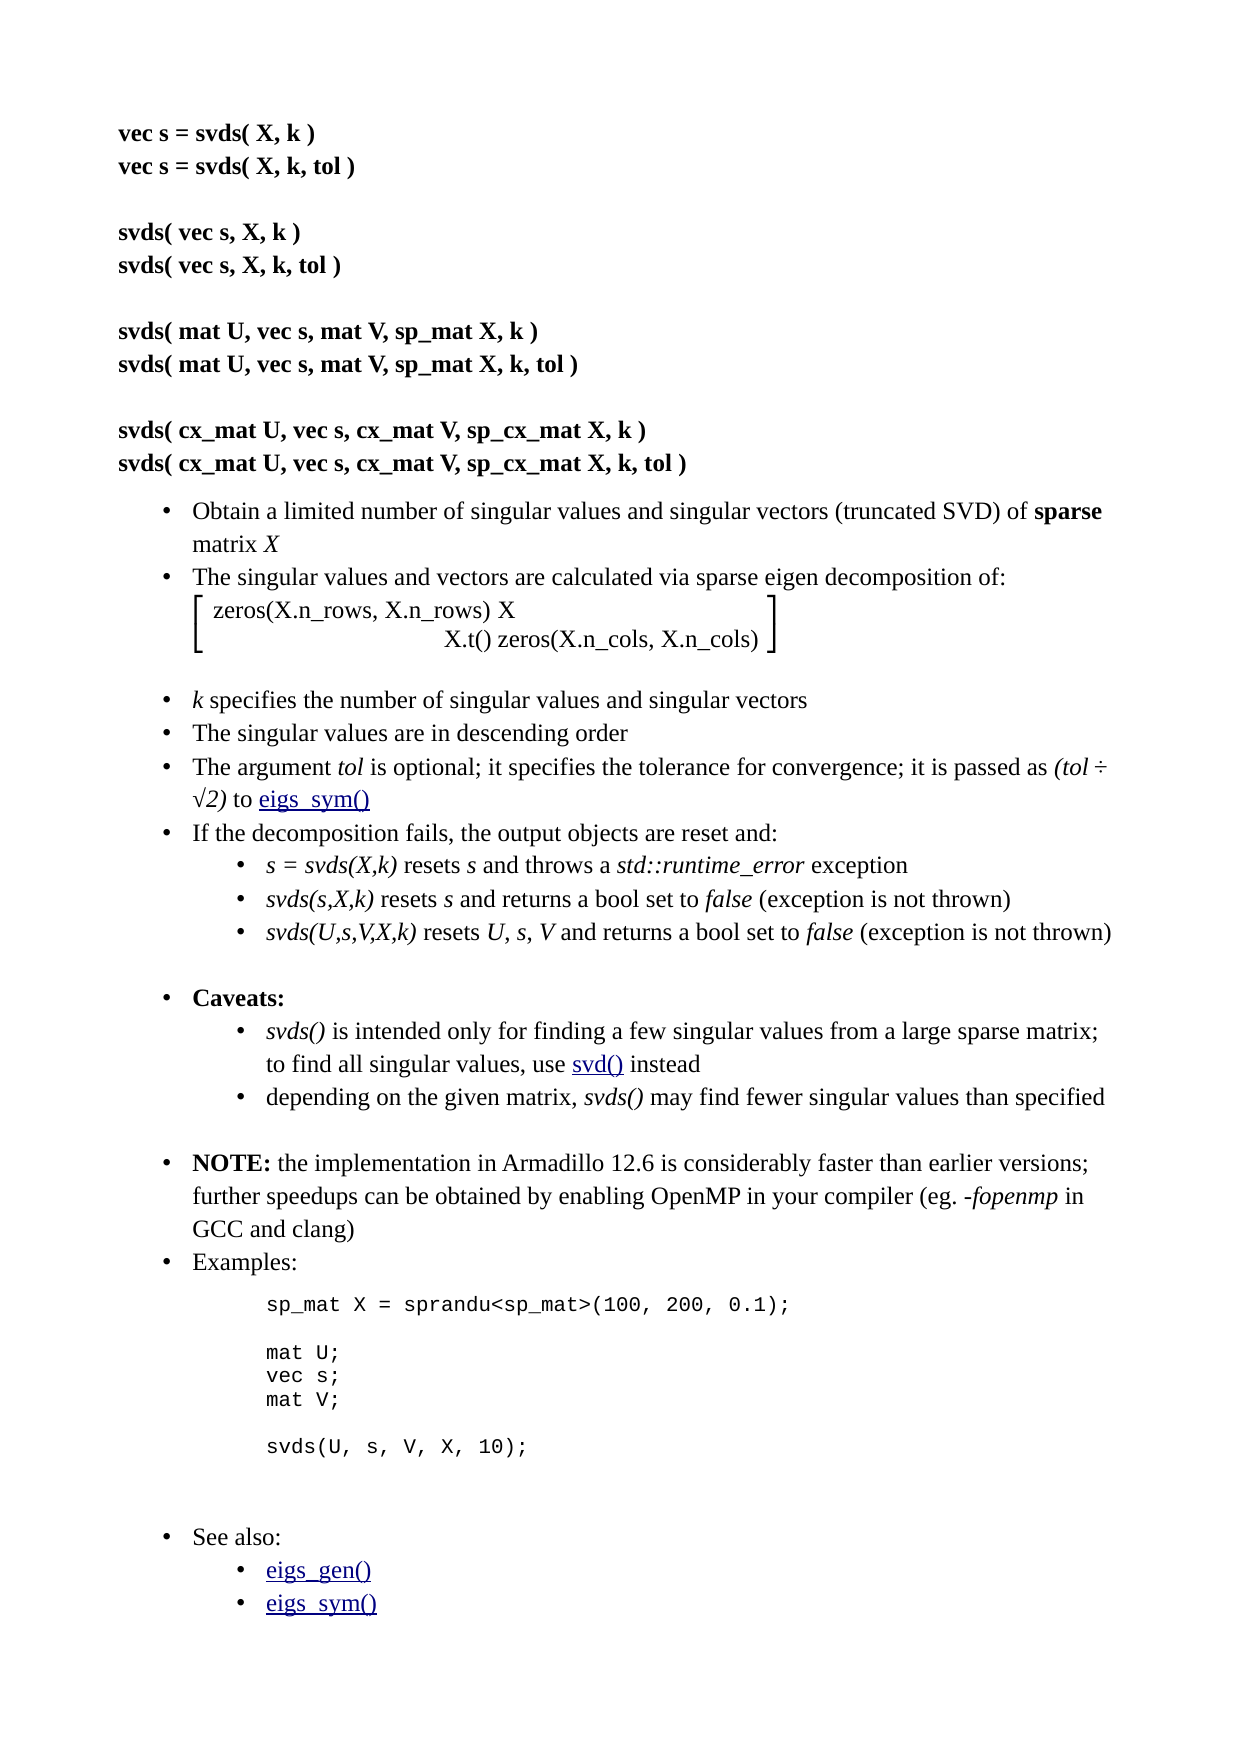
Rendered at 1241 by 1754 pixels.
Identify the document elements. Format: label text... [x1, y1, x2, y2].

list k specifies the number of singular values and singular vectors [162, 686, 1122, 714]
list mat U; [236, 1342, 1122, 1365]
list See also: [162, 1522, 1122, 1551]
table_cell ⎦ [759, 624, 773, 652]
table_header ⎡ [197, 595, 213, 624]
list The singular values are in descending order [162, 718, 1122, 747]
list eigs_sym() [236, 1588, 1122, 1617]
list eigs_gen() [236, 1556, 1122, 1584]
list The argument tol is optional; it specifies the tolerance for convergence; it is passed as (tol ÷ √2) to eigs_sym() [162, 752, 1122, 813]
list Examples: [162, 1247, 1122, 1276]
list svds(U, s, V, X, 10); [236, 1436, 1122, 1460]
list sp_mat X = sprandu<sp_mat>(100, 200, 0.1); [236, 1294, 1122, 1318]
list mat V; [236, 1389, 1122, 1413]
table_header ⎤ [759, 595, 773, 624]
table_cell ⎣ [197, 624, 213, 652]
list Caveats: [162, 983, 1122, 1011]
table_cell X.t() [213, 624, 491, 652]
list svds() is intended only for finding a few singular values from a large sparse matrix; to find all singular values, use svd() instead [236, 1016, 1122, 1077]
table_cell zeros(X.n_cols, X.n_cols) [498, 624, 759, 652]
list vec s; [236, 1365, 1122, 1389]
list s = svds(X,k) resets s and throws a std::runtime_error exception [236, 851, 1122, 879]
table_header X [498, 595, 759, 624]
table_cell [491, 624, 497, 652]
table_header ⎤ [775, 595, 779, 624]
list If the decomposition fails, the output objects are reset and: [162, 818, 1122, 846]
table_header [491, 595, 497, 624]
list svds(U,s,V,X,k) resets U, s, V and returns a bool set to false (exception is not thrown) [236, 917, 1122, 945]
table_header zeros(X.n_rows, X.n_rows) [213, 595, 491, 624]
list Obtain a limited number of singular values and singular vectors (truncated SVD) of sparse matrix X [162, 496, 1122, 558]
list The singular values and vectors are calculated via sparse eigen decomposition of: [162, 562, 1122, 591]
table_cell ⎦ [775, 624, 779, 652]
text vec s = svds( X, k ) vec s = svds( X, k, tol ) svds( vec s, X, k ) svds( vec s, X, k, tol ) svds( mat U, vec s, mat V, sp_mat X, k ) svds( mat U, vec s, mat V, sp_mat X, k, tol ) svds( cx_mat U, vec s, cx_mat V, sp_cx_mat X, k ) svds( cx_mat U, vec s, cx_mat V, sp_cx_mat X, k, tol ) [118, 118, 1122, 477]
list svds(s,X,k) resets s and returns a bool set to false (exception is not thrown) [236, 884, 1122, 912]
list depending on the given matrix, svds() may find fewer singular values than specified [236, 1082, 1122, 1111]
list NOTE: the implementation in Armadillo 12.6 is considerably faster than earlier versions; further speedups can be obtained by enabling OpenMP in your compiler (eg. -fopenmp in GCC and clang) [162, 1148, 1122, 1243]
